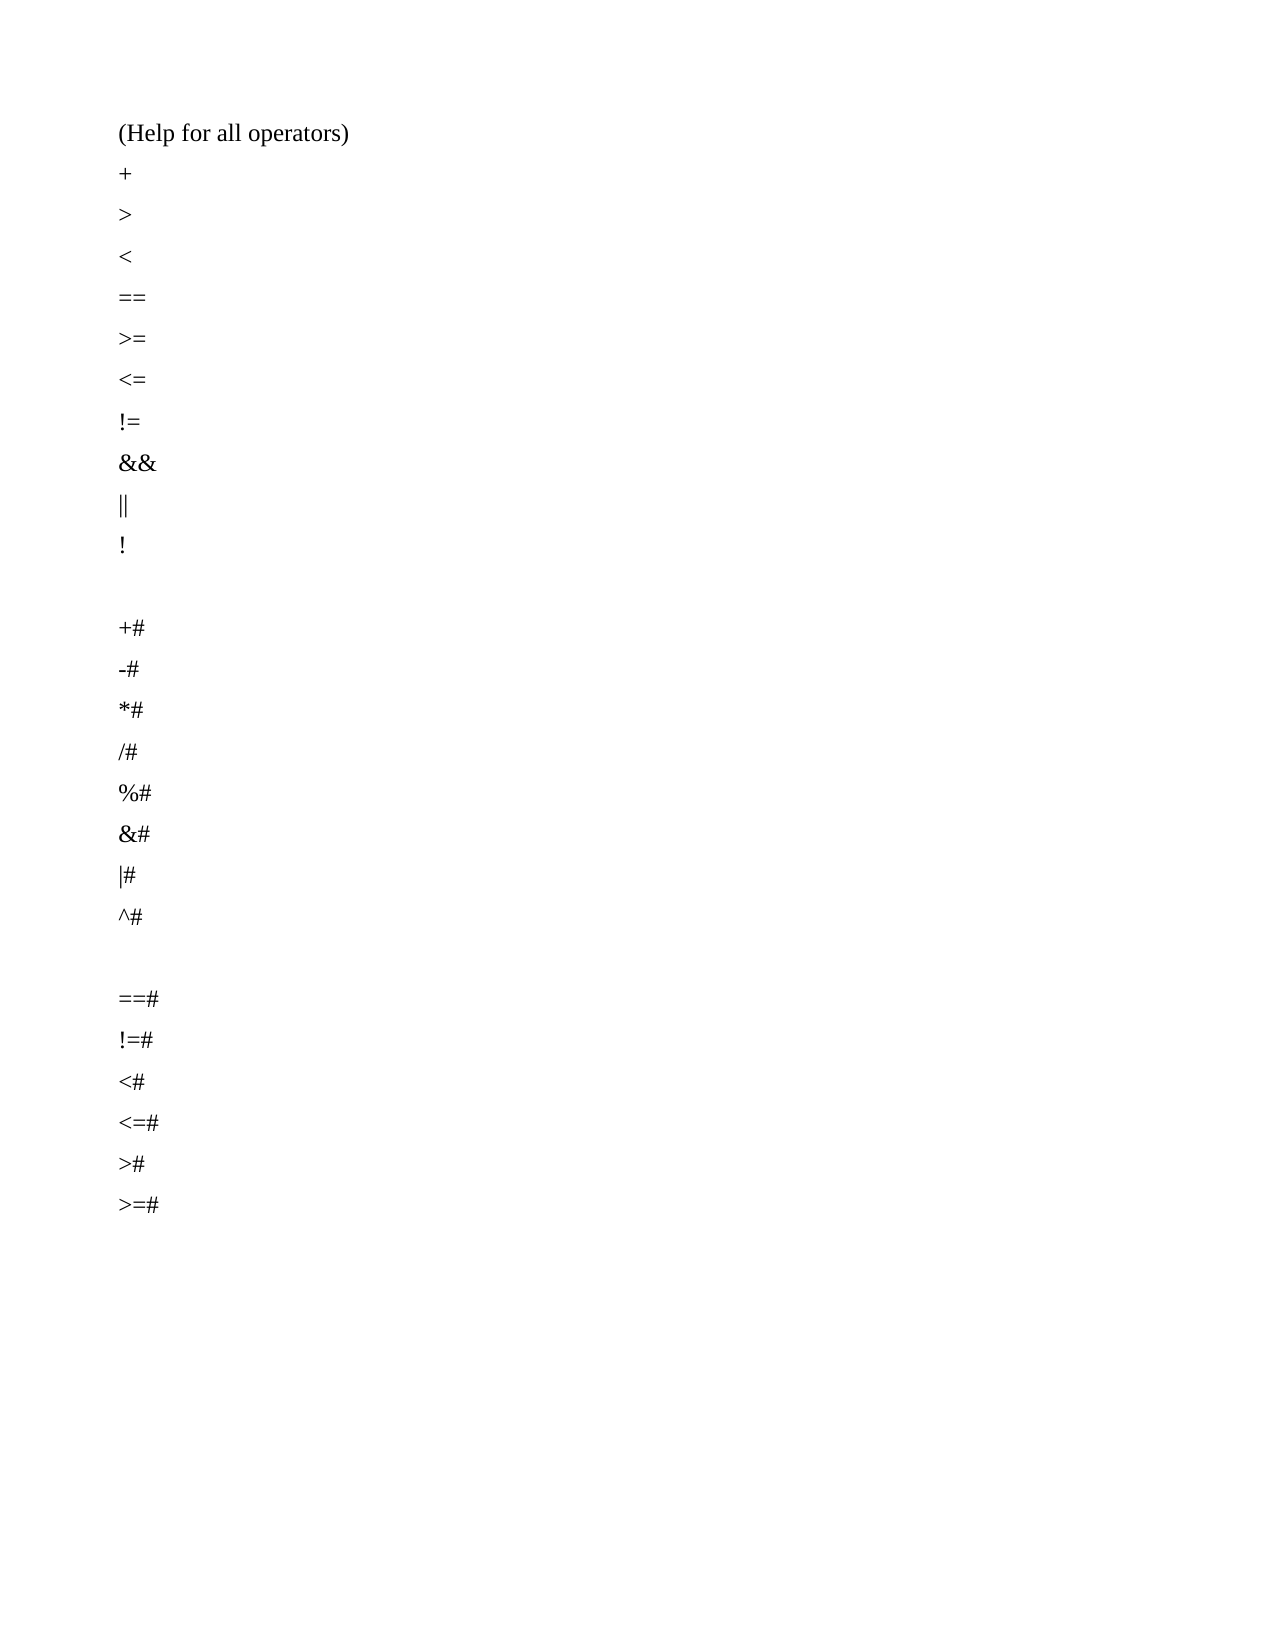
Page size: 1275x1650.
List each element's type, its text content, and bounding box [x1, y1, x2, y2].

text <= [118, 366, 1157, 394]
text && [118, 448, 1157, 477]
text > [118, 201, 1157, 229]
text /# [118, 737, 1157, 766]
text >=# [118, 1191, 1157, 1219]
text *# [118, 696, 1157, 724]
text %# [118, 778, 1157, 807]
text || [118, 489, 1157, 518]
text ! [118, 531, 1157, 559]
text |# [118, 861, 1157, 889]
text >= [118, 324, 1157, 353]
text (Help for all operators) [118, 118, 1157, 147]
text +# [118, 613, 1157, 642]
text < [118, 242, 1157, 271]
text &# [118, 819, 1157, 848]
text <# [118, 1067, 1157, 1096]
text ==# [118, 984, 1157, 1013]
text != [118, 407, 1157, 436]
text <=# [118, 1108, 1157, 1137]
text + [118, 159, 1157, 188]
text ># [118, 1149, 1157, 1178]
text == [118, 283, 1157, 312]
text -# [118, 654, 1157, 683]
text ^# [118, 902, 1157, 931]
text !=# [118, 1026, 1157, 1054]
